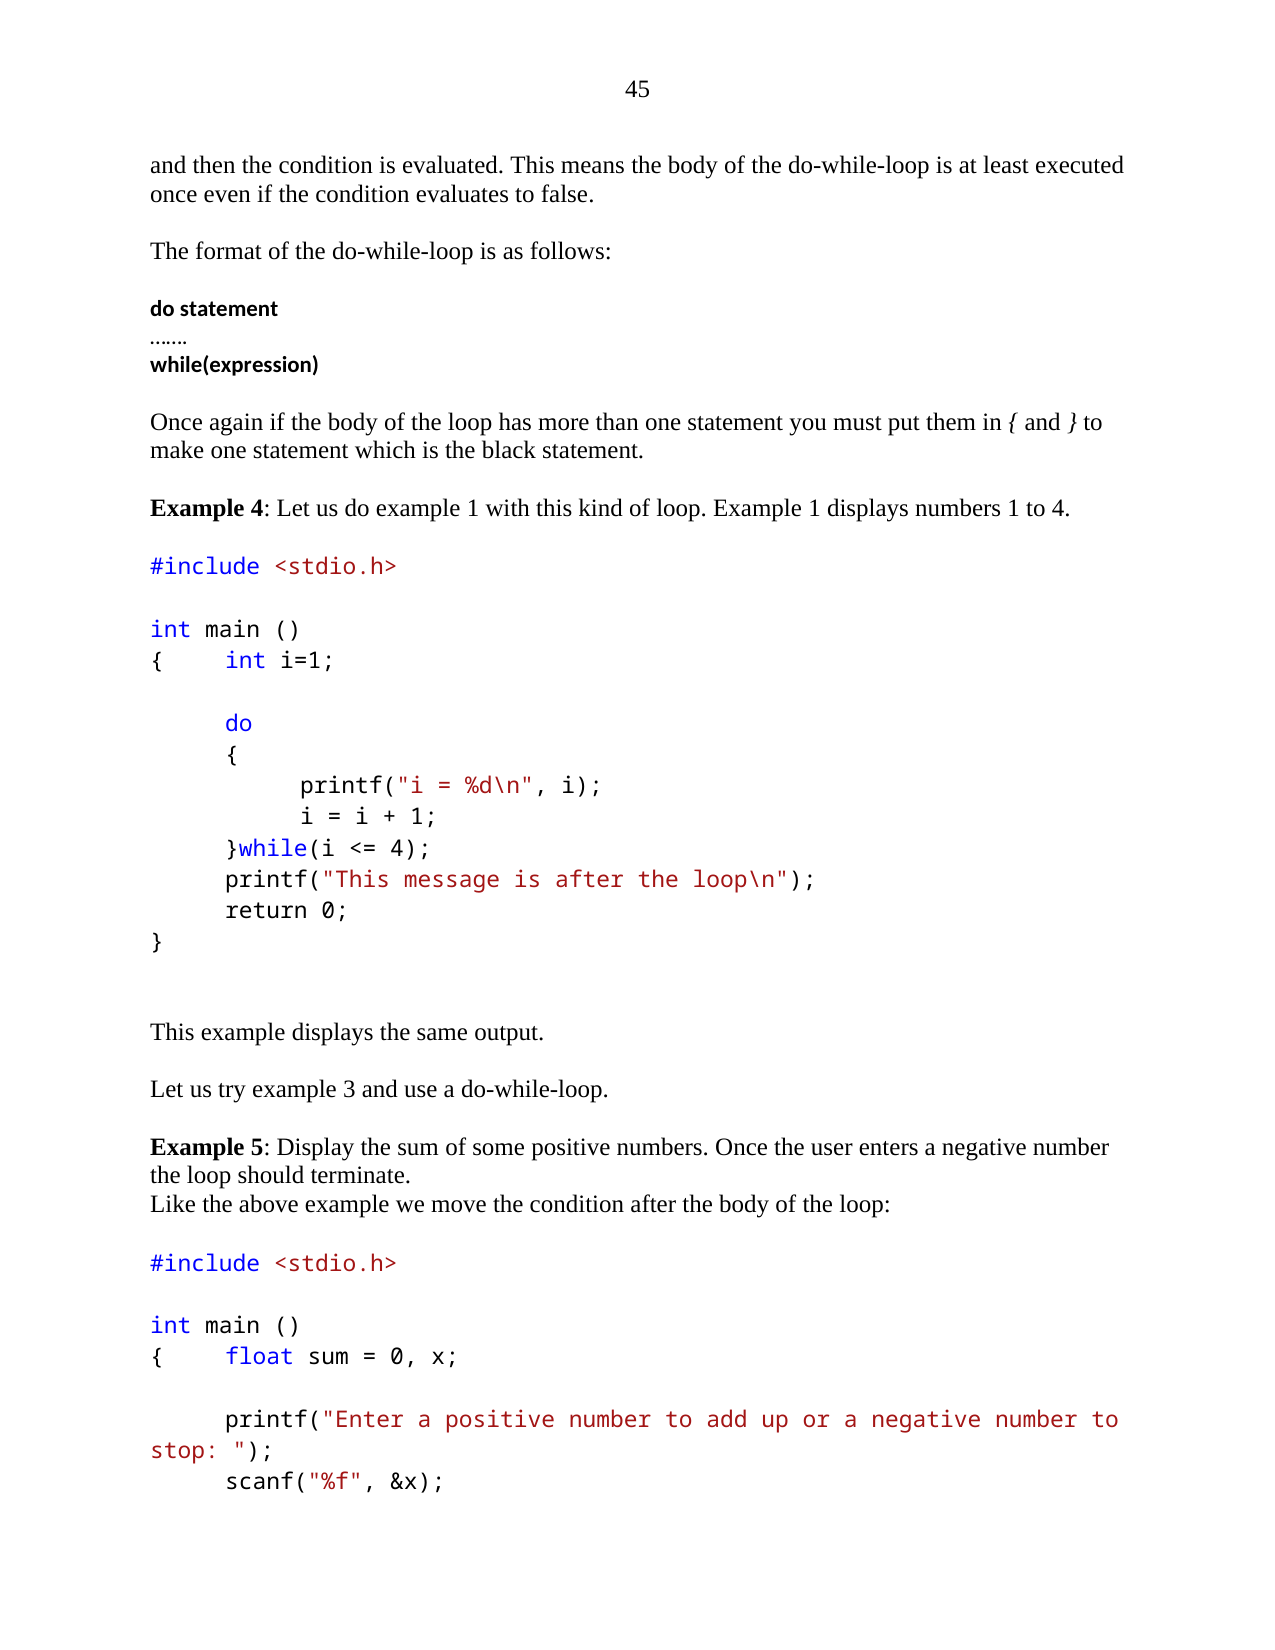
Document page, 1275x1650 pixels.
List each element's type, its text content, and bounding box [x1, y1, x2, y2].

subtitle printf("Enter a positive number to add up or a negative number to stop: "); [150, 1403, 1125, 1465]
subtitle { int i=1; [150, 644, 1125, 675]
text while(expression) [150, 350, 1125, 378]
subtitle This example displays the same output. [150, 1017, 1125, 1045]
subtitle Once again if the body of the loop has more than one statement you must put them in { and } to make one statement which is the black statement. [150, 407, 1125, 464]
subtitle The format of the do-while-loop is as follows: [150, 236, 1125, 265]
subtitle #include <stdio.h> [150, 1247, 1125, 1278]
subtitle Example 5: Display the sum of some positive numbers. Once the user enters a negative number the loop should terminate. [150, 1132, 1125, 1189]
subtitle { [150, 738, 1125, 769]
subtitle #include <stdio.h> [150, 550, 1125, 582]
subtitle int main () [150, 613, 1125, 644]
subtitle Example 4: Let us do example 1 with this kind of loop. Example 1 displays numbers 1 to 4. [150, 493, 1125, 522]
subtitle do [150, 707, 1125, 738]
text ……. [150, 322, 1125, 350]
subtitle and then the condition is evaluated. This means the body of the do-while-loop is at least executed once even if the condition evaluates to false. [150, 150, 1125, 207]
subtitle int main () [150, 1309, 1125, 1340]
subtitle { float sum = 0, x; [150, 1340, 1125, 1372]
subtitle }while(i <= 4); [150, 832, 1125, 863]
subtitle } [150, 925, 1125, 957]
subtitle return 0; [150, 894, 1125, 925]
subtitle printf("i = %d\n", i); [150, 769, 1125, 800]
subtitle scanf("%f", &x); [150, 1465, 1125, 1497]
subtitle Like the above example we move the condition after the body of the loop: [150, 1189, 1125, 1218]
subtitle i = i + 1; [150, 800, 1125, 832]
subtitle Let us try example 3 and use a do-while-loop. [150, 1074, 1125, 1103]
subtitle printf("This message is after the loop\n"); [150, 863, 1125, 894]
text do statement [150, 294, 1125, 322]
